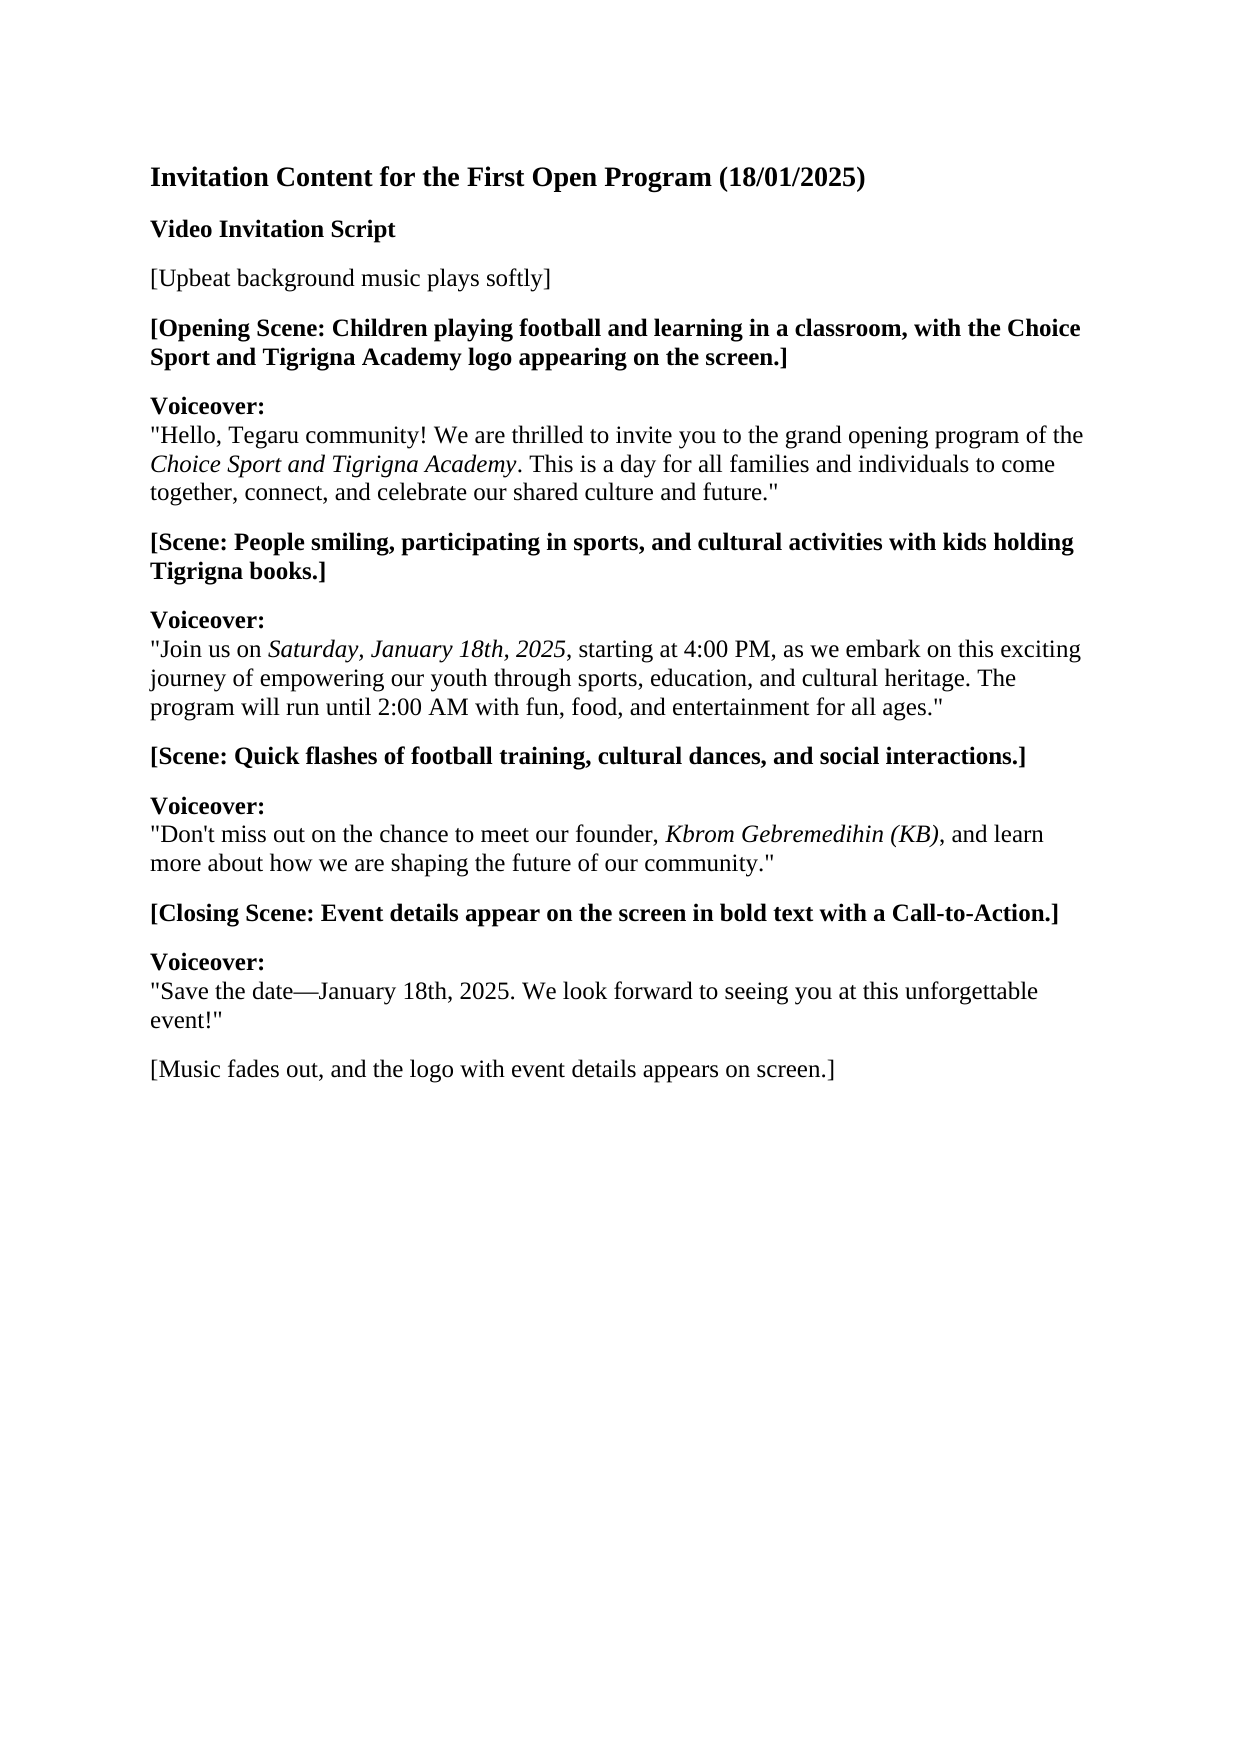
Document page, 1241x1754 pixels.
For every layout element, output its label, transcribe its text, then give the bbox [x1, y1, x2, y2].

text Voiceover: "Don't miss out on the chance to meet our founder, Kbrom Gebremedihin (KB), and learn more about how we are shaping the future of our community." [150, 791, 1090, 877]
text [Upbeat background music plays softly] [150, 263, 1090, 292]
text [Opening Scene: Children playing football and learning in a classroom, with the Choice Sport and Tigrigna Academy logo appearing on the screen.] [150, 313, 1090, 370]
text Voiceover: "Join us on Saturday, January 18th, 2025, starting at 4:00 PM, as we embark on this exciting journey of empowering our youth through sports, education, and cultural heritage. The program will run until 2:00 AM with fun, food, and entertainment for all ages." [150, 605, 1090, 720]
subtitle Video Invitation Script [150, 214, 1090, 242]
subtitle Invitation Content for the First Open Program (18/01/2025) [150, 160, 1090, 193]
text [Closing Scene: Event details appear on the screen in bold text with a Call-to-Action.] [150, 898, 1090, 927]
text Voiceover: "Save the date—January 18th, 2025. We look forward to seeing you at this unforgettable event!" [150, 947, 1090, 1034]
text [Music fades out, and the logo with event details appears on screen.] [150, 1054, 1090, 1083]
text [Scene: People smiling, participating in sports, and cultural activities with kids holding Tigrigna books.] [150, 527, 1090, 584]
text Voiceover: "Hello, Tegaru community! We are thrilled to invite you to the grand opening program of the Choice Sport and Tigrigna Academy. This is a day for all families and individuals to come together, connect, and celebrate our shared culture and future." [150, 391, 1090, 506]
text [Scene: Quick flashes of football training, cultural dances, and social interactions.] [150, 741, 1090, 770]
